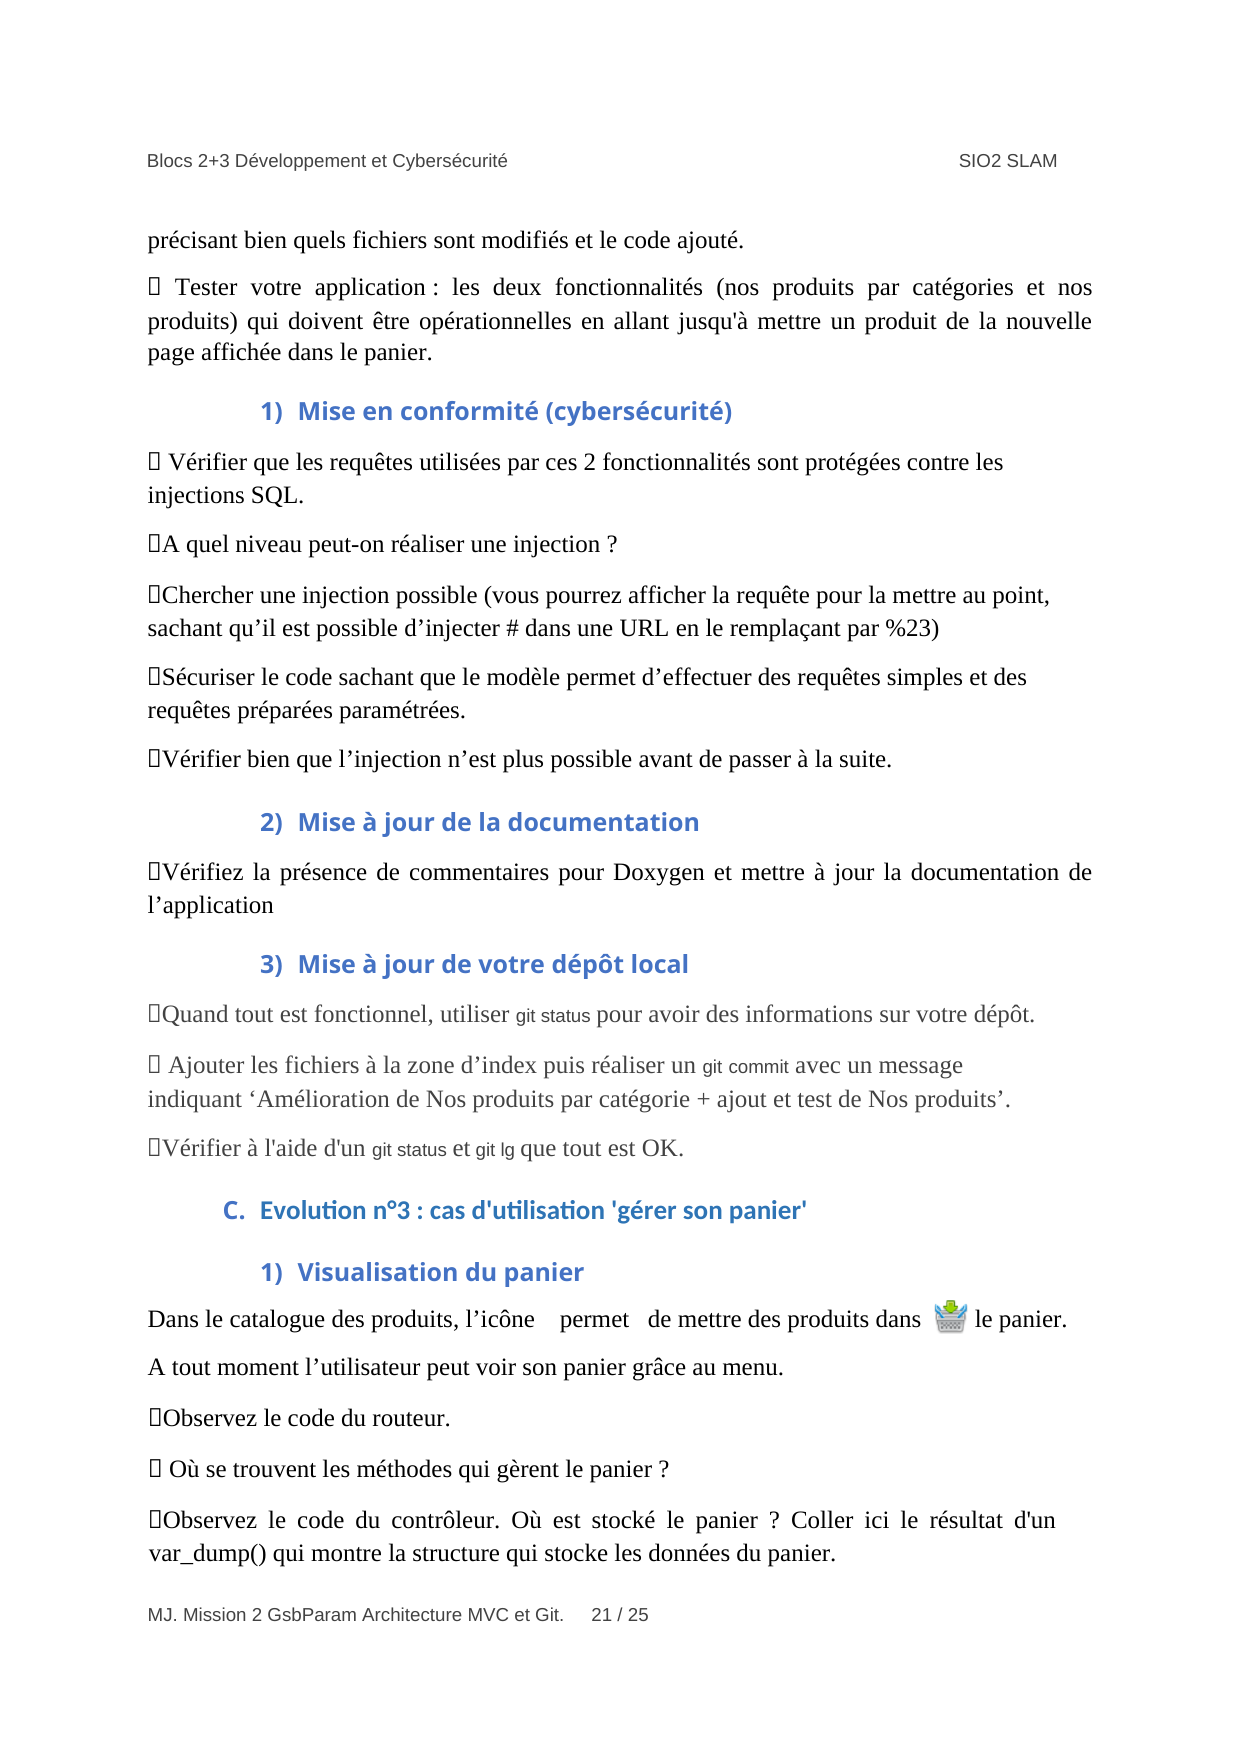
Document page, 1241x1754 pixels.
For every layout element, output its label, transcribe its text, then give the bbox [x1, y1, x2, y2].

list Evolution n°3 : cas d'utilisation 'gérer son panier' [222, 1193, 1092, 1227]
list Mise à jour de votre dépôt local [260, 947, 1092, 981]
text Sécuriser le code sachant que le modèle permet d’effectuer des requêtes simples et des requêtes préparées paramétrées. [147, 658, 1057, 724]
list Visualisation du panier [260, 1254, 1092, 1289]
list Mise à jour de la documentation [260, 804, 1092, 838]
text Quand tout est fonctionnel, utiliser git status pour avoir des informations sur votre dépôt. [147, 996, 1057, 1030]
text Vérifier à l'aide d'un git status et git lg que tout est OK. [147, 1129, 1057, 1163]
text  Tester votre application : les deux fonctionnalités (nos produits par catégories et nos produits) qui doivent être opérationnelles en allant jusqu'à mettre un produit de la nouvelle page affichée dans le panier. [147, 269, 1093, 366]
list Mise en conformité (cybersécurité) [260, 394, 1092, 428]
text  Où se trouvent les méthodes qui gèrent le panier ? [148, 1450, 1057, 1484]
text  Vérifier que les requêtes utilisées par ces 2 fonctionnalités sont protégées contre les injections SQL. [147, 443, 1057, 509]
text Observez le code du contrôleur. Où est stocké le panier ? Coller ici le résultat d'un var_dump() qui montre la structure qui stocke les données du panier. [148, 1501, 1057, 1567]
text A quel niveau peut-on réaliser une injection ? [147, 525, 1057, 559]
picture [924, 1294, 975, 1337]
text  Ajouter les fichiers à la zone d’index puis réaliser un git commit avec un message indiquant ‘Amélioration de Nos produits par catégorie + ajout et test de Nos produits’. [147, 1047, 1057, 1113]
text Vérifiez la présence de commentaires pour Doxygen et mettre à jour la documentation de l’application [147, 853, 1093, 919]
text Vérifier bien que l’injection n’est plus possible avant de passer à la suite. [147, 741, 1057, 775]
text Observez le code du routeur. [148, 1399, 1057, 1433]
text le panier. [975, 1304, 1092, 1333]
text Dans le catalogue des produits, l’icône permet de mettre des produits dans [147, 1304, 924, 1333]
text précisant bien quels fichiers sont modifiés et le code ajouté. [147, 225, 1093, 254]
text Chercher une injection possible (vous pourrez afficher la requête pour la mettre au point, sachant qu’il est possible d’injecter # dans une URL en le remplaçant par %23) [147, 576, 1057, 642]
text A tout moment l’utilisateur peut voir son panier grâce au menu. [147, 1352, 1092, 1380]
